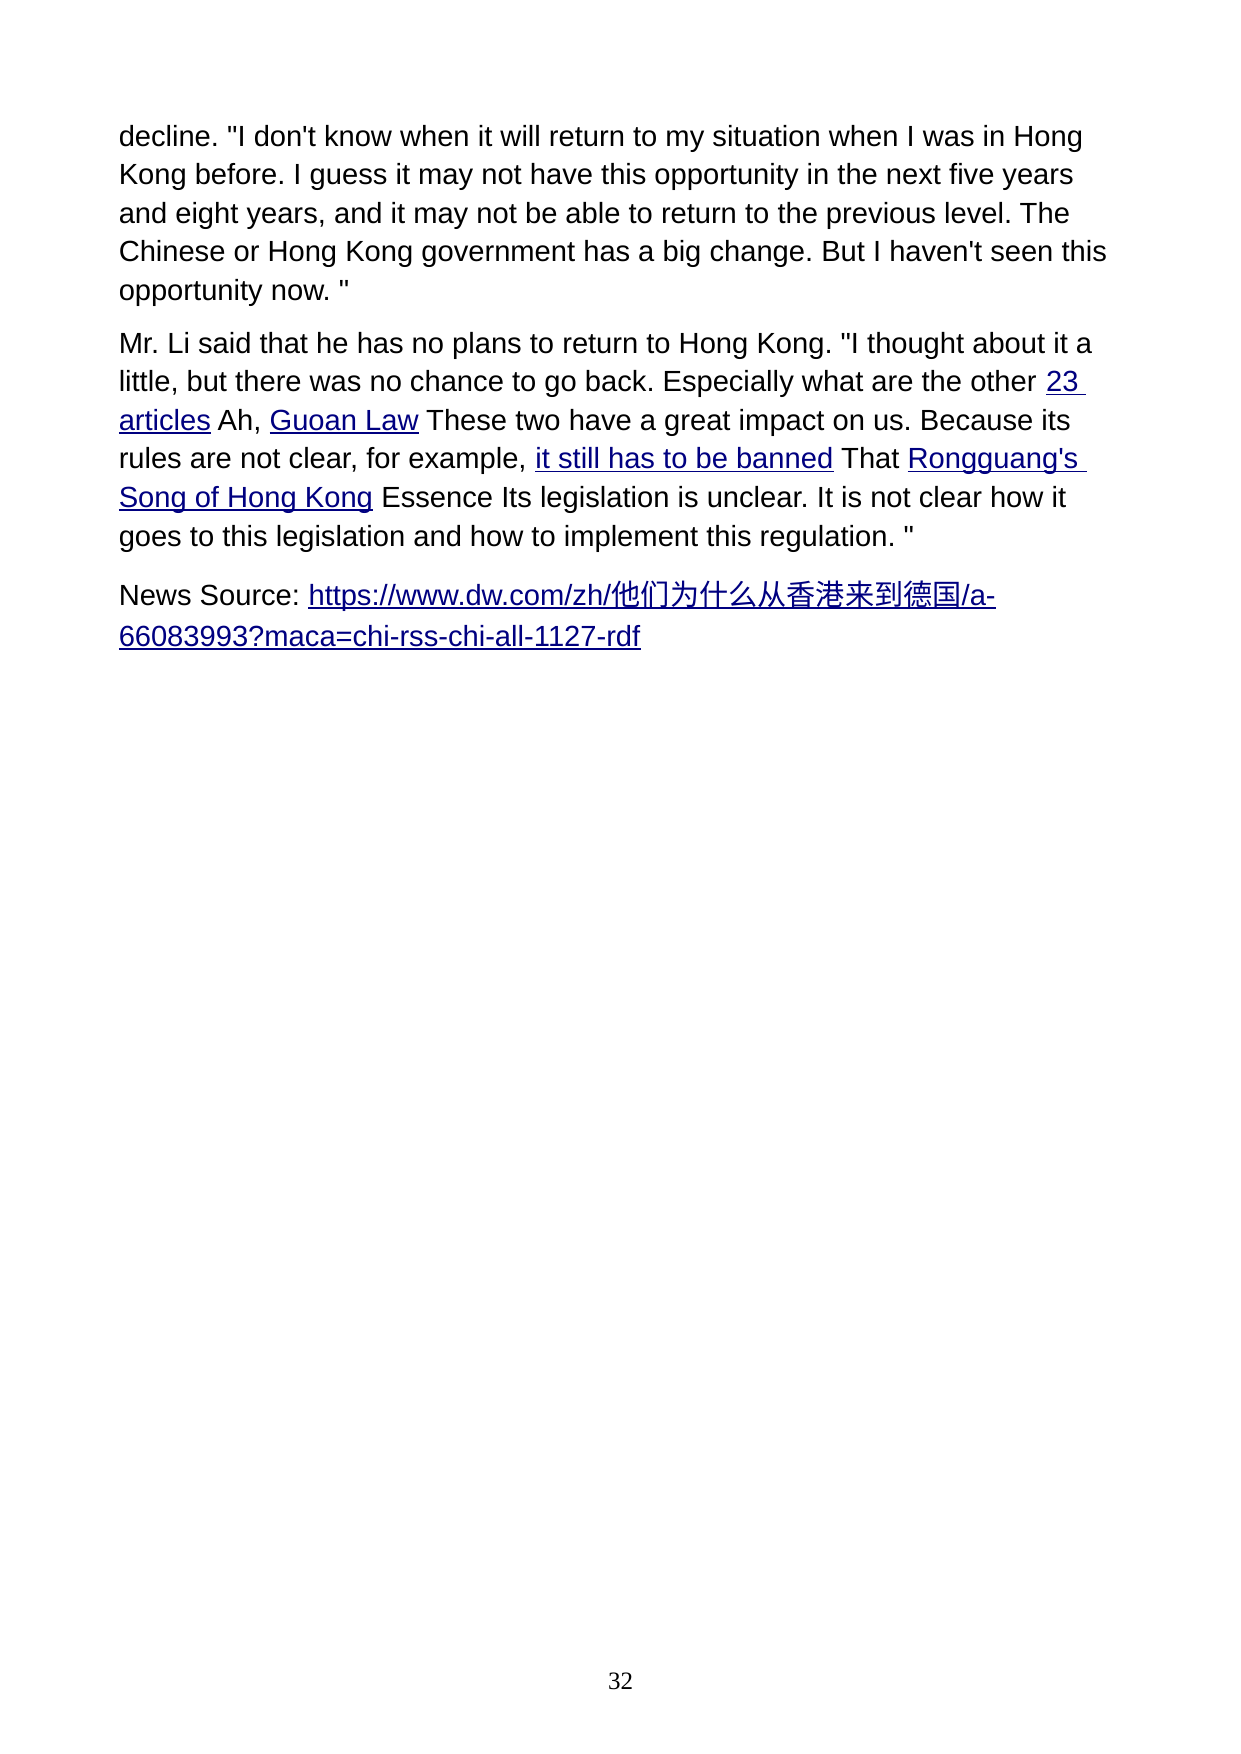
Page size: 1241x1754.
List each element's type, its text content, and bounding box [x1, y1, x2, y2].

text News Source: https://www.dw.com/zh/他们为什么从香港来到德国/a-66083993?maca=chi-rss-chi-all-1127-rdf [118, 572, 1122, 652]
text decline. "I don't know when it will return to my situation when I was in Hong Kong before. I guess it may not have this opportunity in the next five years and eight years, and it may not be able to return to the previous level. The Chinese or Hong Kong government has a big change. But I haven't seen this opportunity now. " [118, 118, 1122, 306]
text Mr. Li said that he has no plans to return to Hong Kong. "I thought about it a little, but there was no chance to go back. Especially what are the other 23 articles Ah, Guoan Law These two have a great impact on us. Because its rules are not clear, for example, it still has to be banned That Rongguang's Song of Hong Kong Essence Its legislation is unclear. It is not clear how it goes to this legislation and how to implement this regulation. " [118, 326, 1122, 552]
